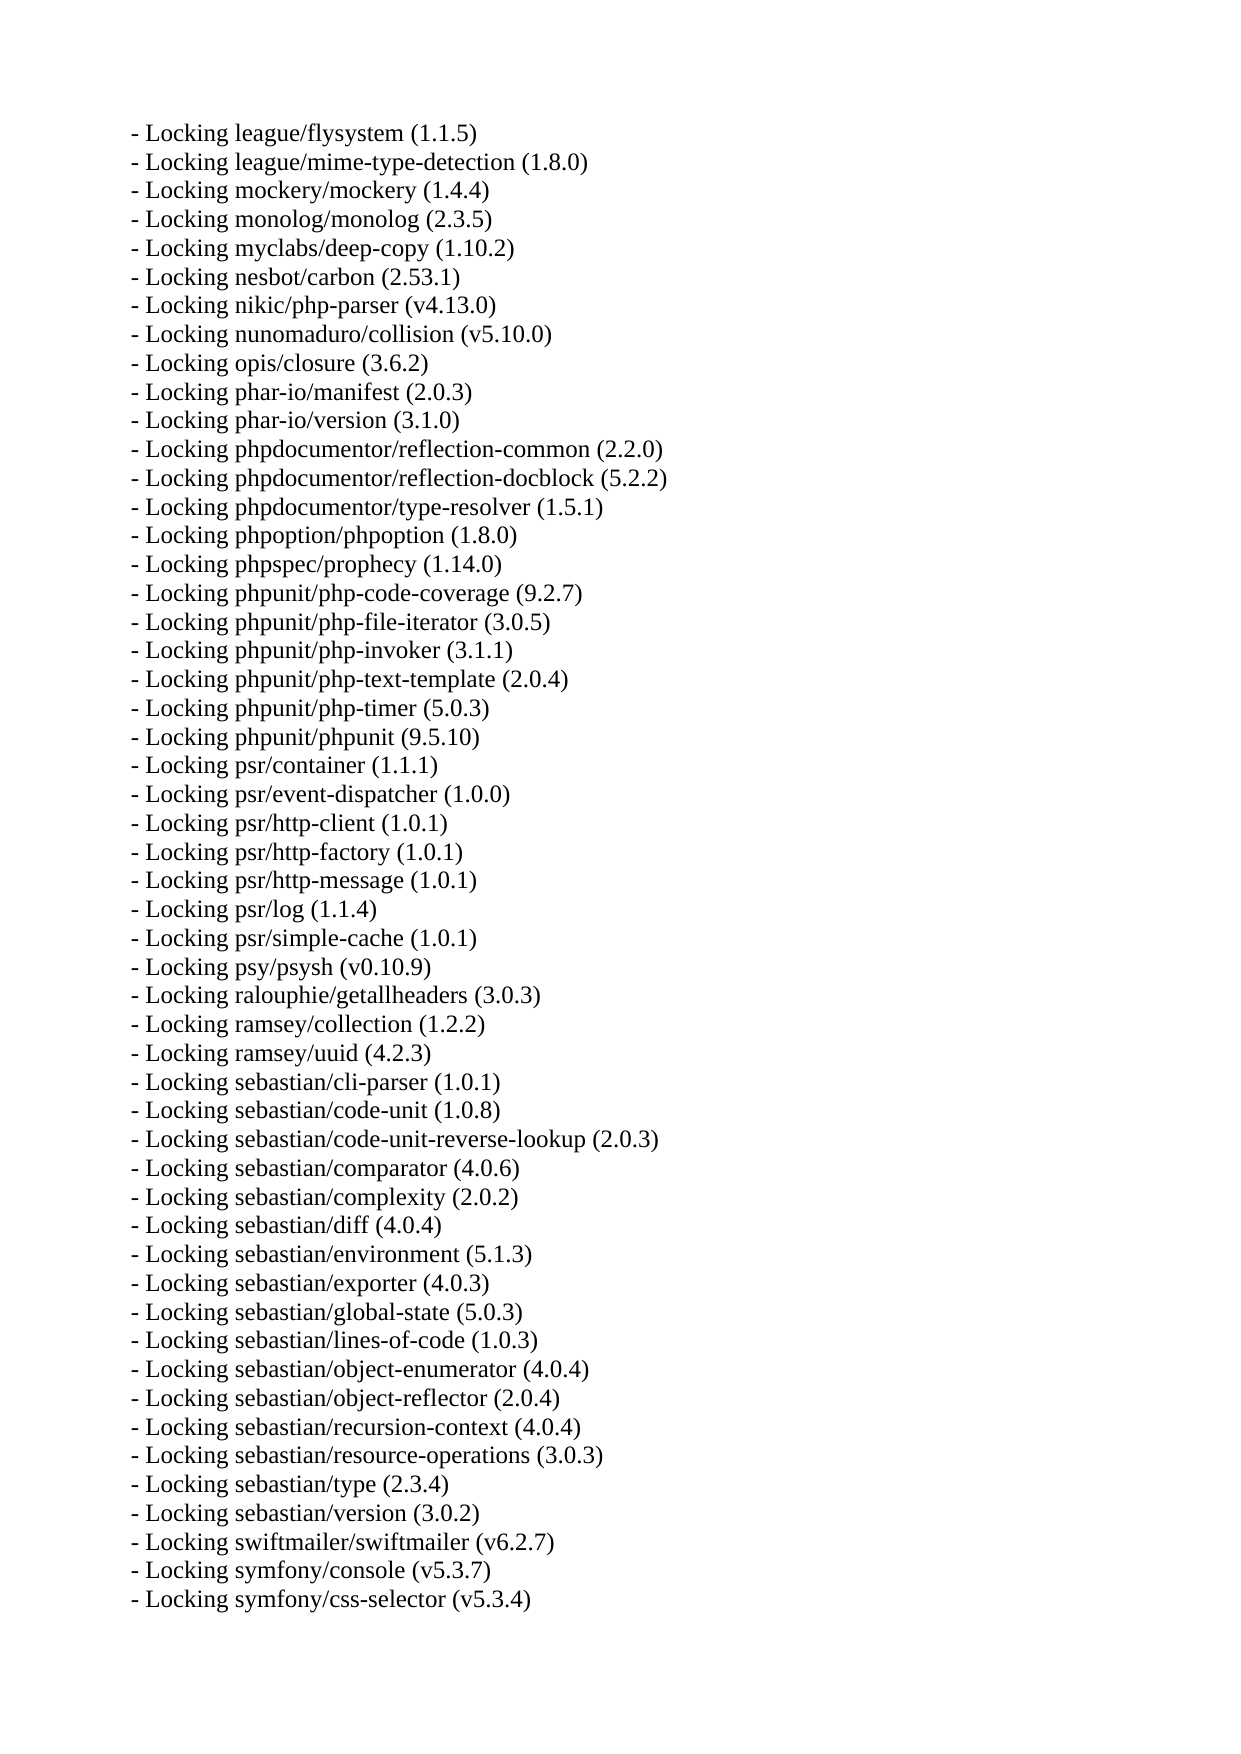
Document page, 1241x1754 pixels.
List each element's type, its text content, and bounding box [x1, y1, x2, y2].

text - Locking phpspec/prophecy (1.14.0) [118, 549, 1122, 578]
text - Locking myclabs/deep-copy (1.10.2) [118, 233, 1122, 262]
text - Locking nunomaduro/collision (v5.10.0) [118, 319, 1122, 348]
text - Locking sebastian/environment (5.1.3) [118, 1239, 1122, 1268]
text - Locking sebastian/complexity (2.0.2) [118, 1182, 1122, 1211]
text - Locking psr/http-message (1.0.1) [118, 866, 1122, 894]
text - Locking sebastian/comparator (4.0.6) [118, 1153, 1122, 1182]
text - Locking sebastian/code-unit-reverse-lookup (2.0.3) [118, 1124, 1122, 1153]
text - Locking symfony/console (v5.3.7) [118, 1556, 1122, 1584]
text - Locking sebastian/type (2.3.4) [118, 1469, 1122, 1498]
text - Locking psr/log (1.1.4) [118, 894, 1122, 923]
text - Locking phpunit/php-invoker (3.1.1) [118, 636, 1122, 664]
text - Locking sebastian/object-reflector (2.0.4) [118, 1383, 1122, 1412]
text - Locking phar-io/manifest (2.0.3) [118, 377, 1122, 406]
text - Locking phpunit/php-code-coverage (9.2.7) [118, 578, 1122, 607]
text - Locking phpunit/php-file-iterator (3.0.5) [118, 607, 1122, 636]
text - Locking league/mime-type-detection (1.8.0) [118, 147, 1122, 176]
text - Locking psr/container (1.1.1) [118, 751, 1122, 779]
text - Locking nikic/php-parser (v4.13.0) [118, 291, 1122, 319]
text - Locking sebastian/global-state (5.0.3) [118, 1297, 1122, 1326]
text - Locking sebastian/object-enumerator (4.0.4) [118, 1354, 1122, 1383]
text - Locking phpunit/phpunit (9.5.10) [118, 722, 1122, 751]
text - Locking psy/psysh (v0.10.9) [118, 952, 1122, 981]
text - Locking sebastian/resource-operations (3.0.3) [118, 1441, 1122, 1469]
text - Locking phpdocumentor/reflection-docblock (5.2.2) [118, 463, 1122, 492]
text - Locking ramsey/uuid (4.2.3) [118, 1038, 1122, 1067]
text - Locking phpdocumentor/type-resolver (1.5.1) [118, 492, 1122, 521]
text - Locking sebastian/diff (4.0.4) [118, 1211, 1122, 1239]
text - Locking phpunit/php-timer (5.0.3) [118, 693, 1122, 722]
text - Locking psr/simple-cache (1.0.1) [118, 923, 1122, 952]
text - Locking sebastian/code-unit (1.0.8) [118, 1096, 1122, 1124]
text - Locking swiftmailer/swiftmailer (v6.2.7) [118, 1527, 1122, 1556]
text - Locking phpdocumentor/reflection-common (2.2.0) [118, 434, 1122, 463]
text - Locking league/flysystem (1.1.5) [118, 118, 1122, 147]
text - Locking psr/http-factory (1.0.1) [118, 837, 1122, 866]
text - Locking sebastian/cli-parser (1.0.1) [118, 1067, 1122, 1096]
text - Locking ramsey/collection (1.2.2) [118, 1009, 1122, 1038]
text - Locking mockery/mockery (1.4.4) [118, 176, 1122, 204]
text - Locking ralouphie/getallheaders (3.0.3) [118, 981, 1122, 1009]
text - Locking phpunit/php-text-template (2.0.4) [118, 664, 1122, 693]
text - Locking monolog/monolog (2.3.5) [118, 204, 1122, 233]
text - Locking phpoption/phpoption (1.8.0) [118, 521, 1122, 549]
text - Locking sebastian/exporter (4.0.3) [118, 1268, 1122, 1297]
text - Locking sebastian/recursion-context (4.0.4) [118, 1412, 1122, 1441]
text - Locking symfony/css-selector (v5.3.4) [118, 1584, 1122, 1613]
text - Locking sebastian/version (3.0.2) [118, 1498, 1122, 1527]
text - Locking sebastian/lines-of-code (1.0.3) [118, 1326, 1122, 1354]
text - Locking psr/http-client (1.0.1) [118, 808, 1122, 837]
text - Locking opis/closure (3.6.2) [118, 348, 1122, 377]
text - Locking nesbot/carbon (2.53.1) [118, 262, 1122, 291]
text - Locking phar-io/version (3.1.0) [118, 406, 1122, 434]
text - Locking psr/event-dispatcher (1.0.0) [118, 779, 1122, 808]
